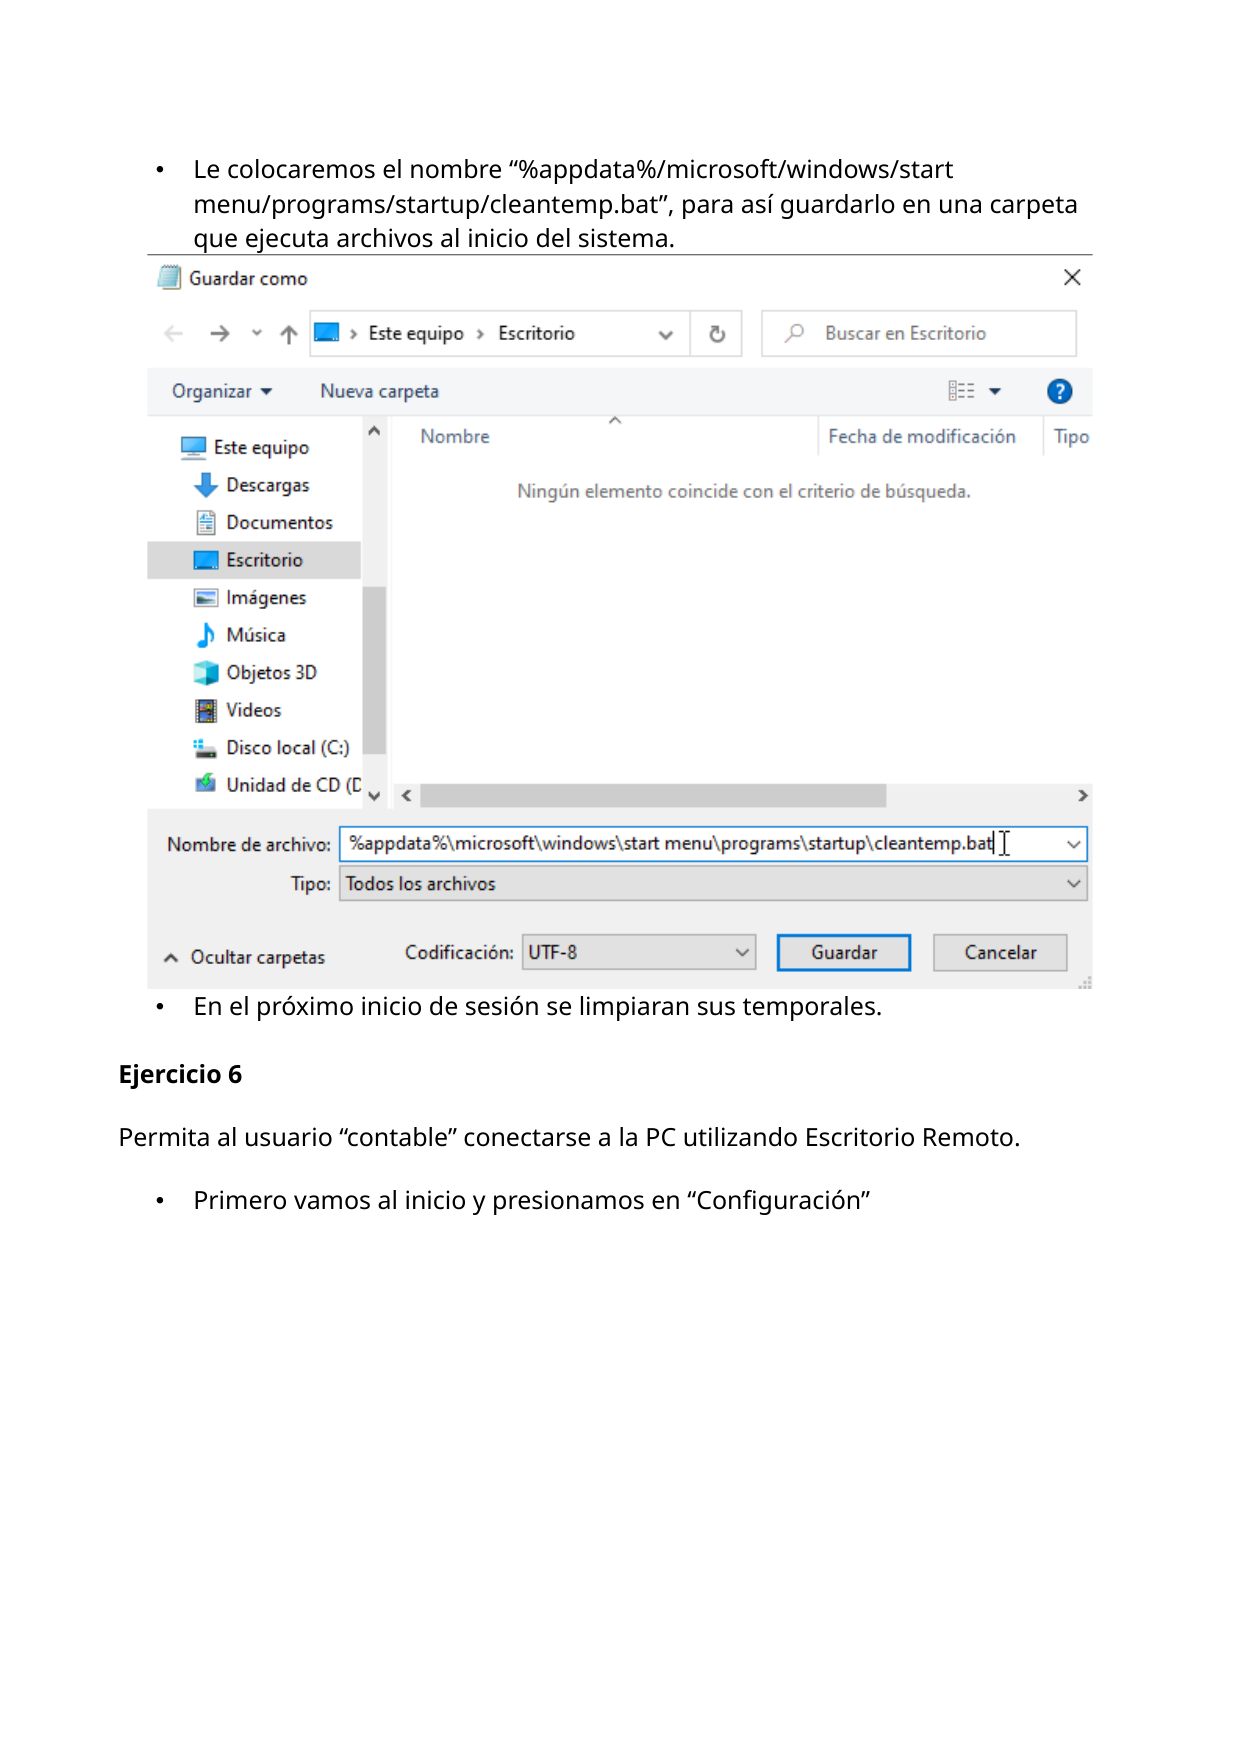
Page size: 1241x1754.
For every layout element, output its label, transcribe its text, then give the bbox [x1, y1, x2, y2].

list Le colocaremos el nombre “%appdata%/microsoft/windows/start menu/programs/startup/cleantemp.bat”, para así guardarlo en una carpeta que ejecuta archivos al inicio del sistema. [156, 152, 1122, 254]
list En el próximo inicio de sesión se limpiaran sus temporales. [156, 989, 1122, 1023]
picture [147, 254, 1093, 989]
text Permita al usuario “contable” conectarse a la PC utilizando Escritorio Remoto. [118, 1119, 1122, 1154]
text Ejercicio 6 [118, 1057, 1122, 1091]
list Primero vamos al inicio y presionamos en “Configuración” [156, 1182, 1122, 1216]
